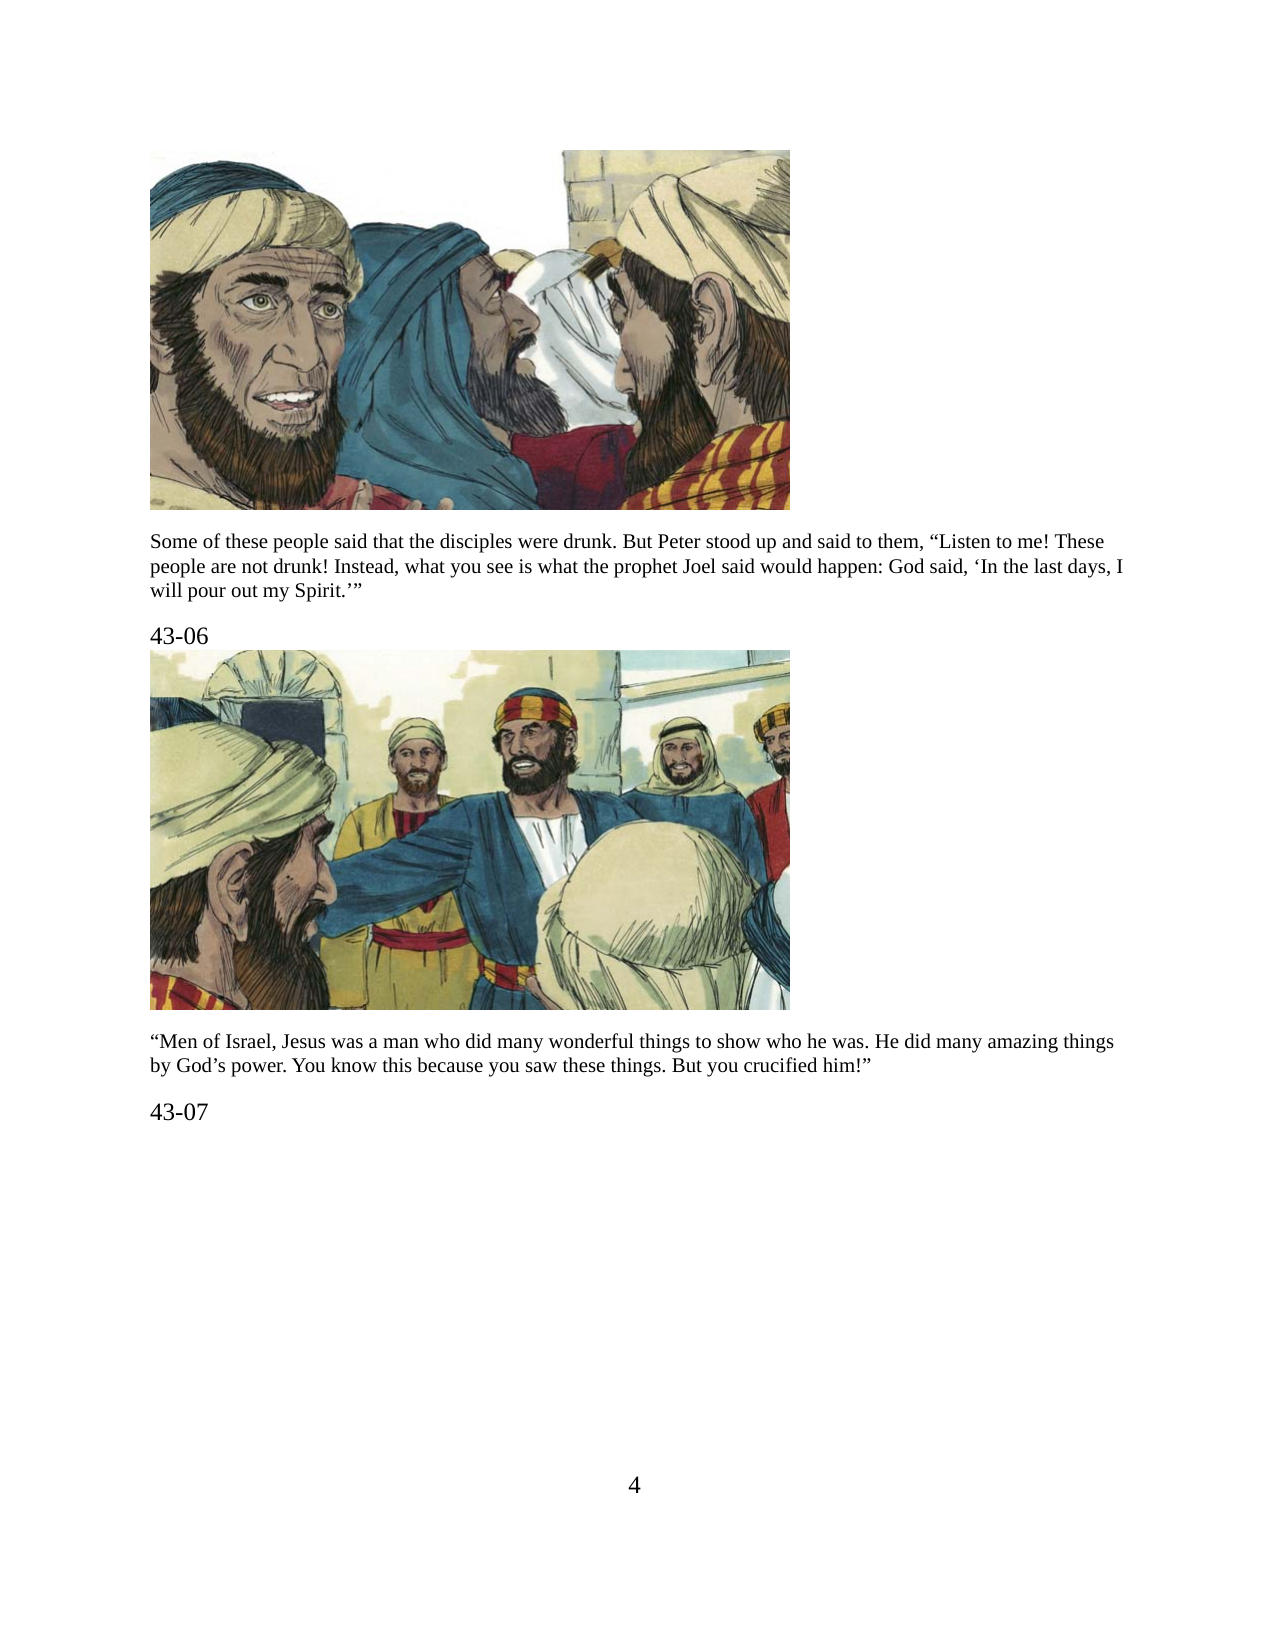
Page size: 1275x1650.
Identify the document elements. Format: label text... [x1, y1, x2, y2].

picture [150, 650, 790, 1010]
subtitle 43-06 [150, 621, 1125, 650]
picture [150, 150, 790, 510]
text Some of these people said that the disciples were drunk. But Peter stood up and said to them, “Listen to me! These people are not drunk! Instead, what you see is what the prophet Joel said would happen: God said, ‘In the last days, I will pour out my Spirit.’” [150, 529, 1125, 602]
subtitle 43-07 [150, 1097, 1125, 1126]
text “Men of Israel, Jesus was a man who did many wonderful things to show who he was. He did many amazing things by God’s power. You know this because you saw these things. But you crucified him!” [150, 1029, 1125, 1077]
